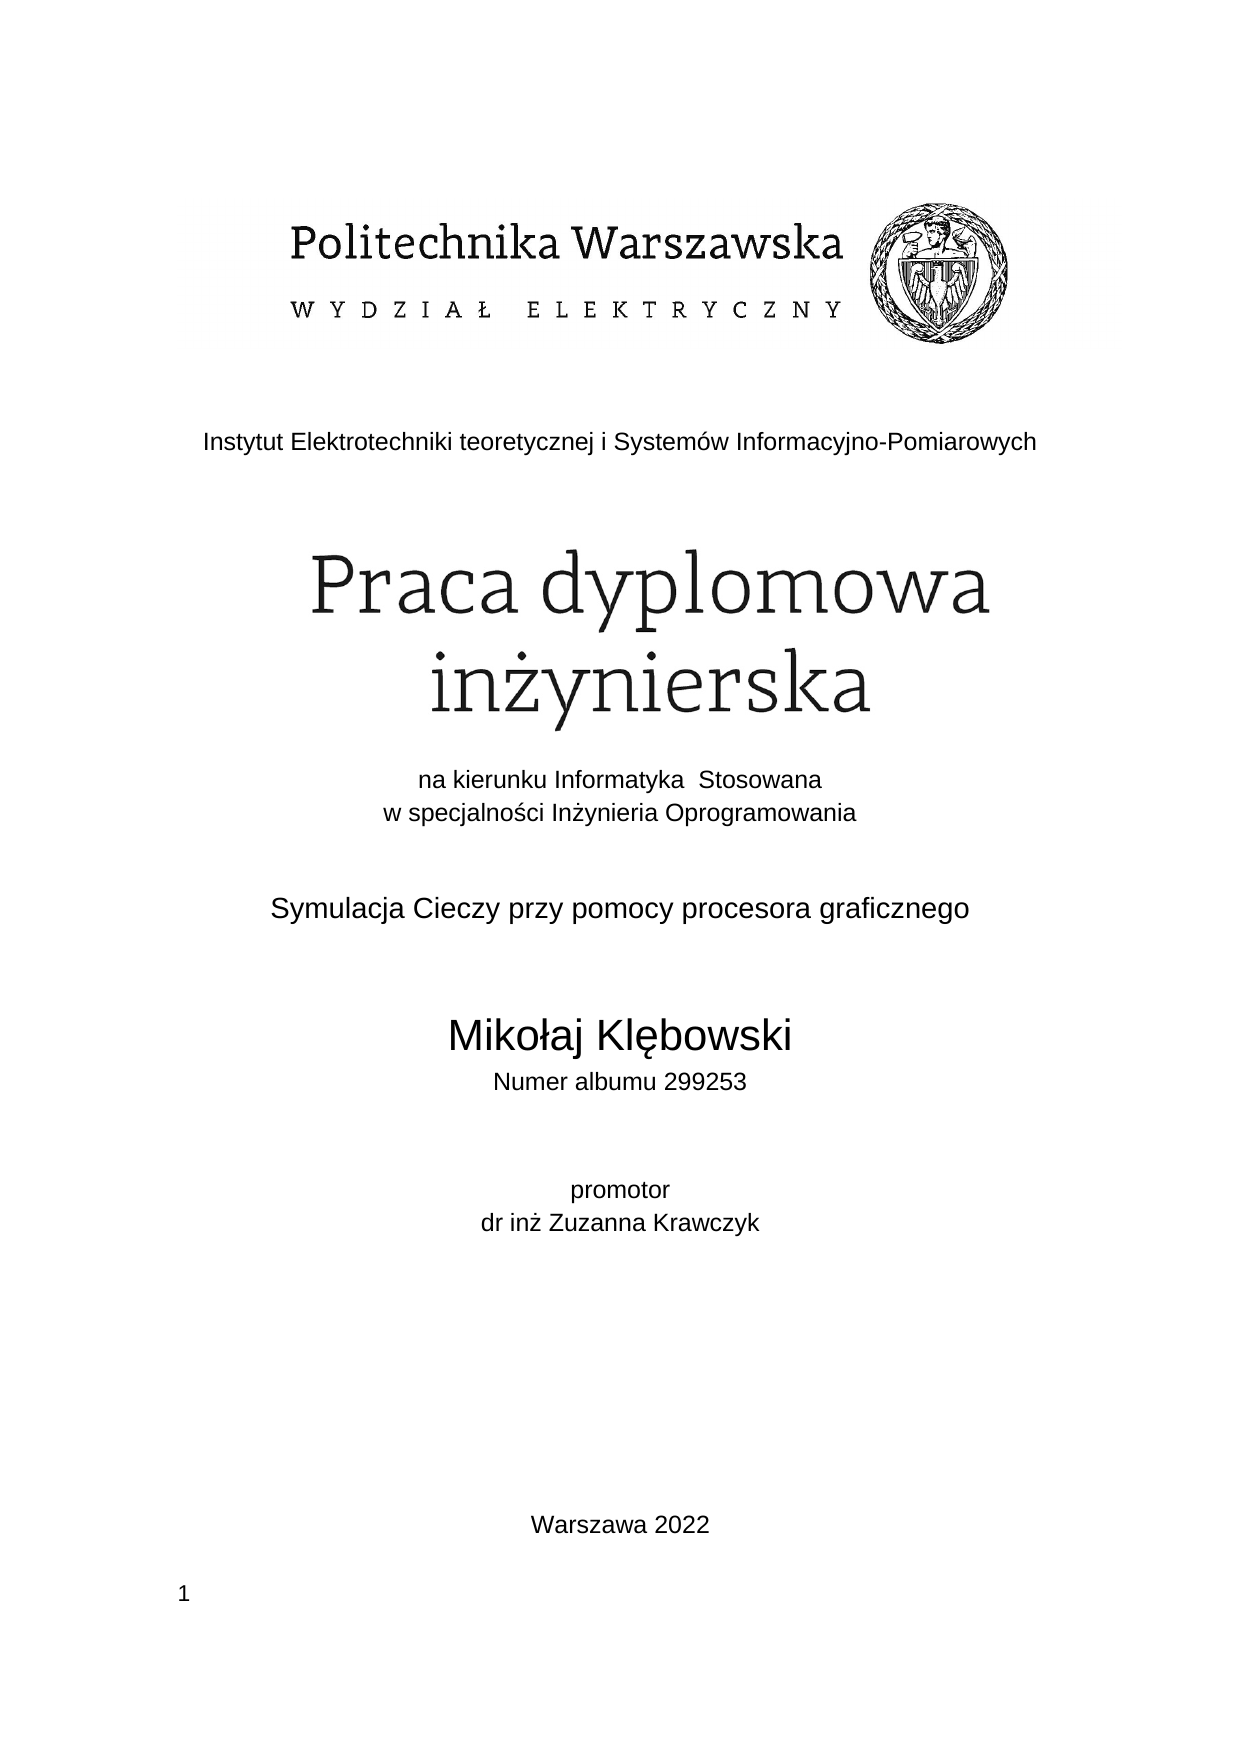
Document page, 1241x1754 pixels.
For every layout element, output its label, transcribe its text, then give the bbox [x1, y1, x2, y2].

text Mikołaj Klębowski [177, 1009, 1063, 1060]
text Numer albumu 299253 [177, 1067, 1063, 1096]
text Instytut Elektrotechniki teoretycznej i Systemów Informacyjno-Pomiarowych [177, 427, 1063, 456]
text Symulacja Cieczy przy pomocy procesora graficznego [177, 891, 1063, 924]
text dr inż Zuzanna Krawczyk [177, 1208, 1063, 1237]
text promotor [177, 1175, 1063, 1204]
text Warszawa 2022 [177, 1510, 1063, 1539]
picture [177, 534, 1123, 741]
text na kierunku Informatyka Stosowana [177, 765, 1063, 794]
text w specjalności Inżynieria Oprogramowania [177, 798, 1063, 827]
picture [177, 198, 1123, 349]
